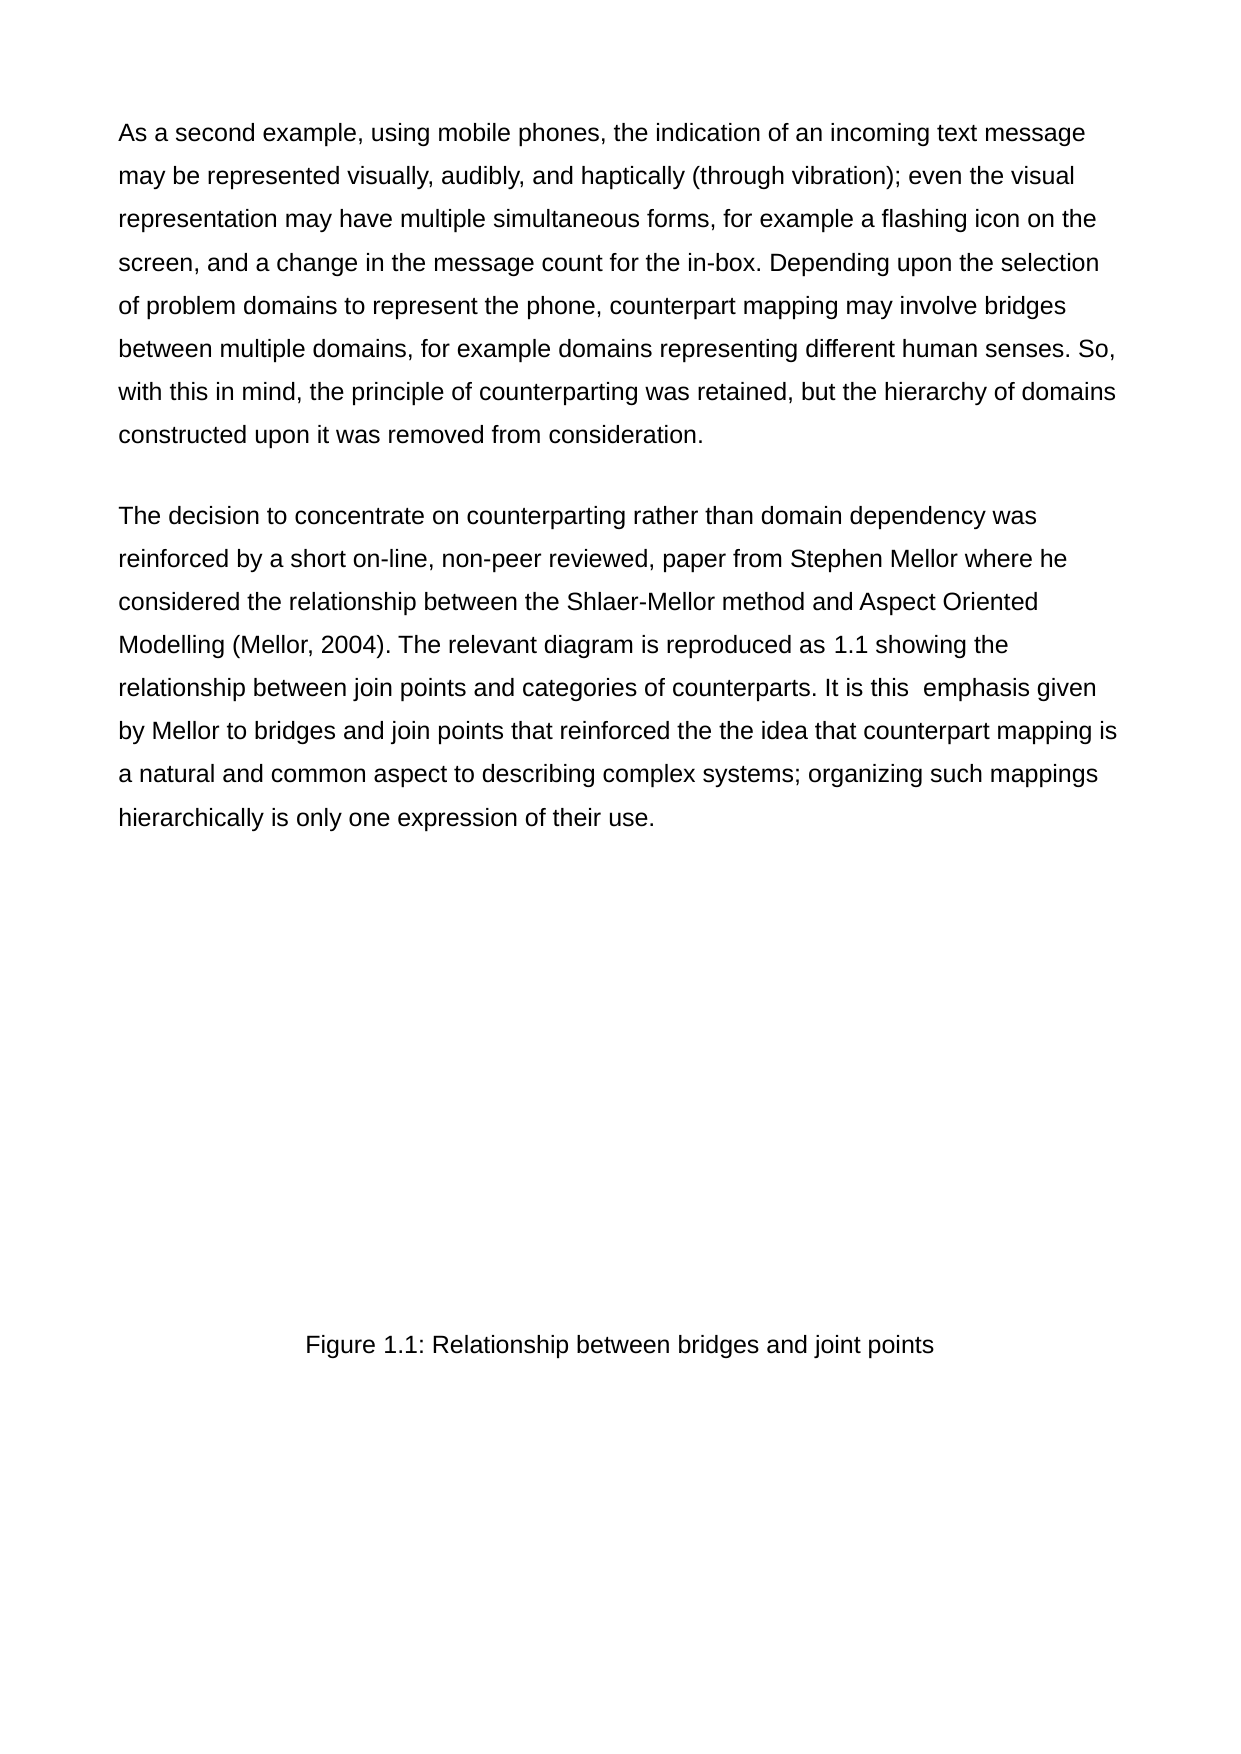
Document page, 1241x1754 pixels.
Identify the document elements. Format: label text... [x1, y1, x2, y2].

text As a second example, using mobile phones, the indication of an incoming text message may be represented visually, audibly, and haptically (through vibration); even the visual representation may have multiple simultaneous forms, for example a flashing icon on the screen, and a change in the message count for the in-box. Depending upon the selection of problem domains to represent the phone, counterpart mapping may involve bridges between multiple domains, for example domains representing different human senses. So, with this in mind, the principle of counterparting was retained, but the hierarchy of domains constructed upon it was removed from consideration. [118, 118, 1122, 449]
text Figure 1.1: Relationship between bridges and joint points [267, 871, 973, 1358]
text The decision to concentrate on counterparting rather than domain dependency was reinforced by a short on-line, non-peer reviewed, paper from Stephen Mellor where he considered the relationship between the Shlaer-Mellor method and Aspect Oriented Modelling (Mellor, 2004). The relevant diagram is reproduced as Figure 1.1 showing the relationship between join points and categories of counterparts. It is this emphasis given by Mellor to bridges and join points that reinforced the the idea that counterpart mapping is a natural and common aspect to describing complex systems; organizing such mappings hierarchically is only one expression of their use. [118, 501, 1122, 831]
